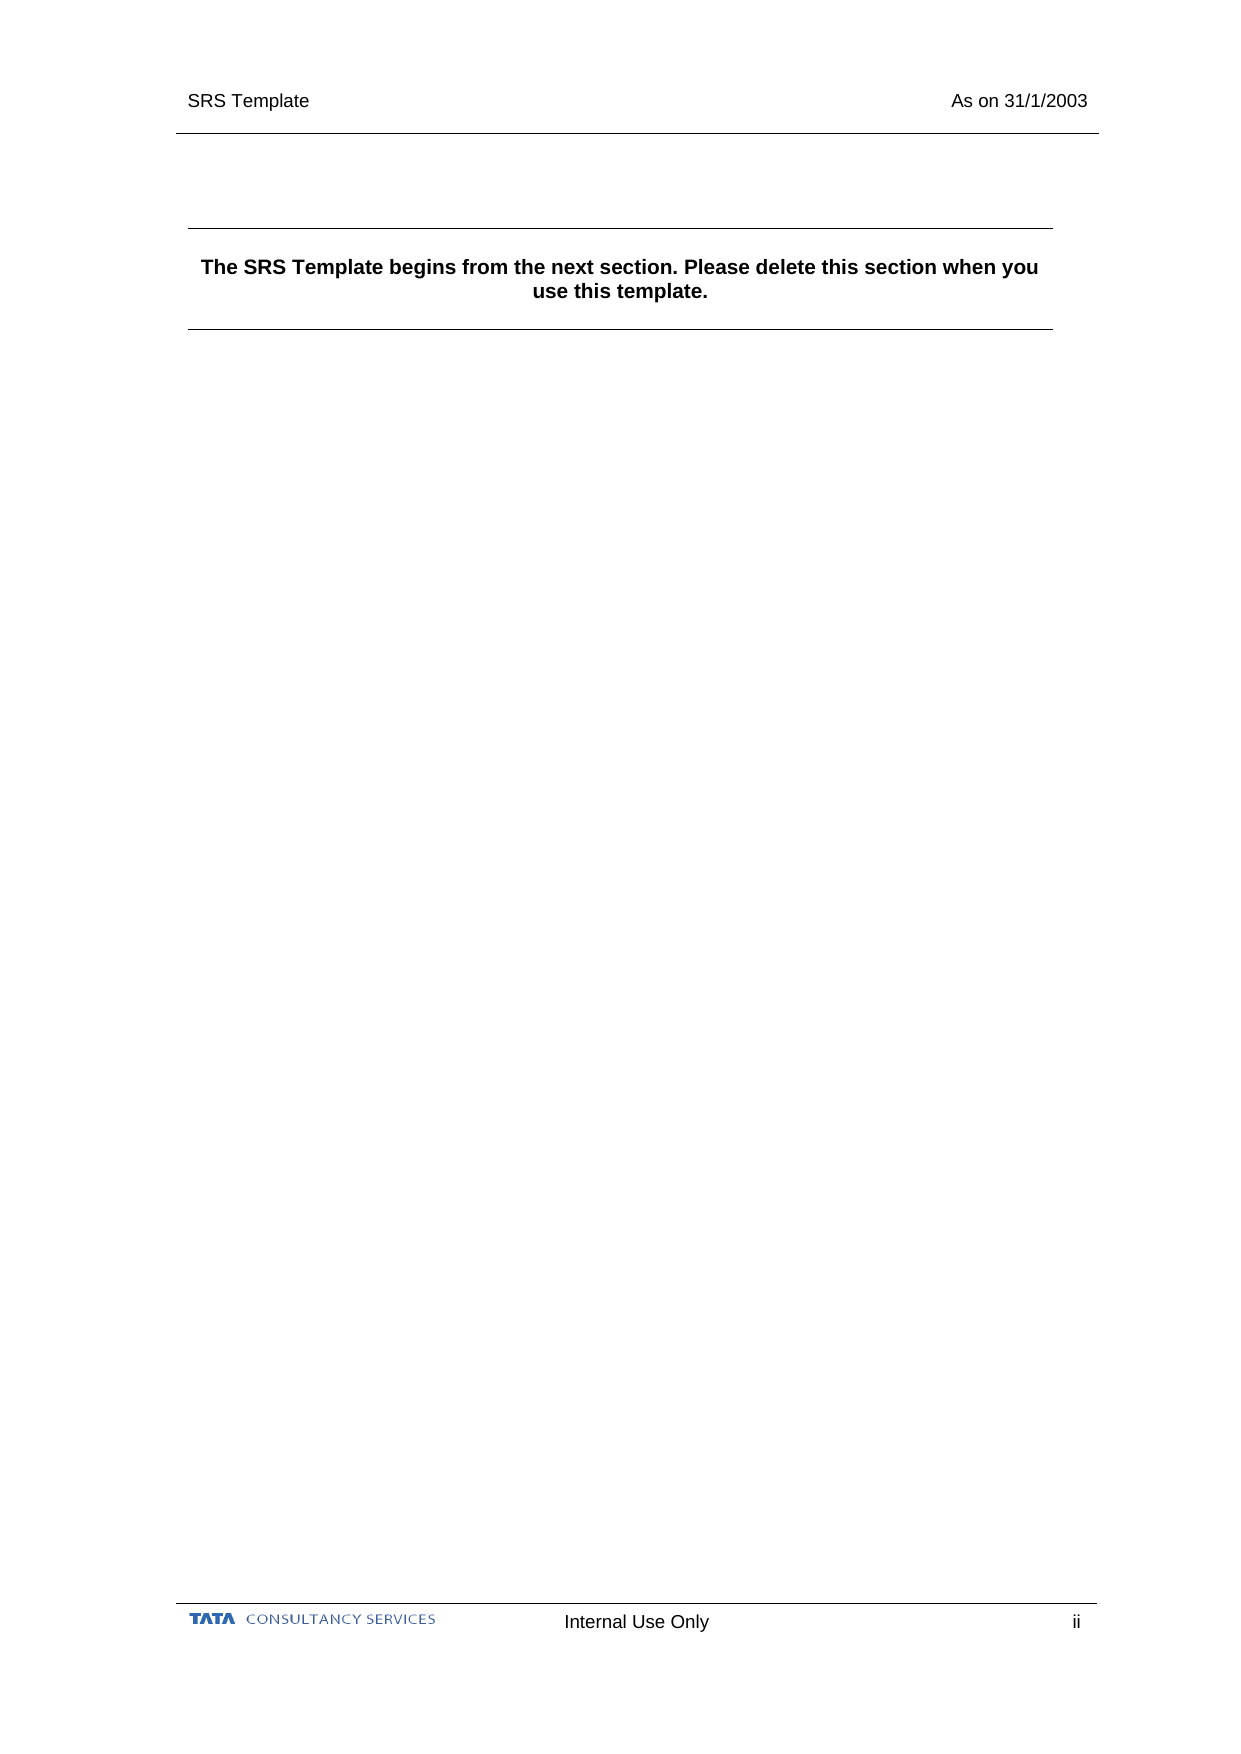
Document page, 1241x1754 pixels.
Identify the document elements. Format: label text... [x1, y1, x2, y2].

text The SRS Template begins from the next section. Please delete this section when you use this template. [187, 255, 1053, 303]
